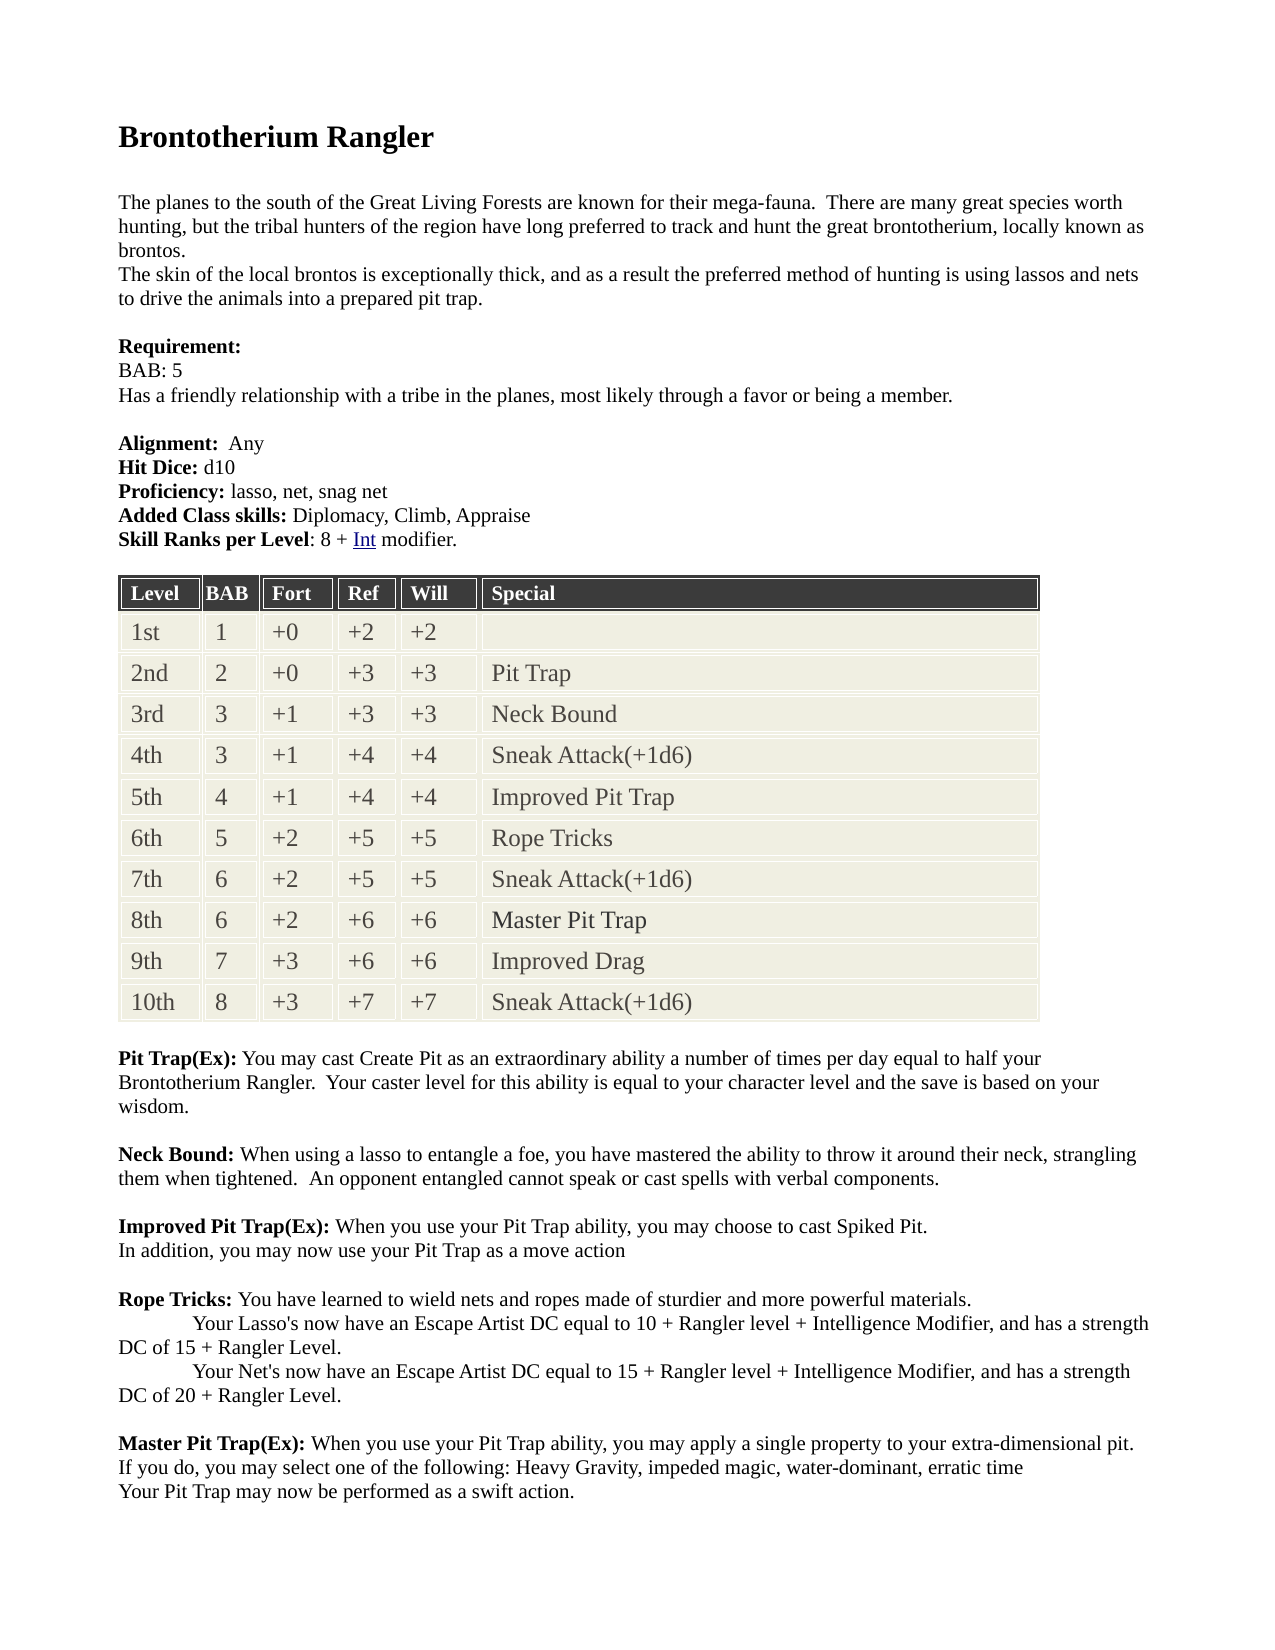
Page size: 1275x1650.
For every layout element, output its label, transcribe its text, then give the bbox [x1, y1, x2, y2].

text The skin of the local brontos is exceptionally thick, and as a result the preferred method of hunting is using lassos and nets to drive the animals into a prepared pit trap. [118, 262, 1157, 310]
text Your Pit Trap may now be performed as a swift action. [118, 1479, 1157, 1503]
text Improved Pit Trap(Ex): When you use your Pit Trap ability, you may choose to cast Spiked Pit. [118, 1214, 1157, 1238]
table_cell Improved Pit Trap [479, 776, 1040, 817]
table_cell 4 [203, 776, 259, 817]
table_cell +2 [335, 611, 398, 652]
table_cell Rope Tricks [479, 817, 1040, 858]
table_cell Sneak Attack(+1d6) [479, 735, 1040, 776]
table_cell +1 [260, 735, 335, 776]
table_cell 10th [118, 981, 202, 1022]
table_cell +3 [398, 653, 479, 693]
table_cell 7th [118, 858, 202, 899]
table_header Special [479, 575, 1040, 611]
table_cell +2 [260, 858, 335, 899]
table_cell +0 [260, 653, 335, 693]
table_cell +1 [260, 694, 335, 734]
table_cell Pit Trap [479, 653, 1040, 693]
text BAB: 5 [118, 358, 1157, 382]
text Has a friendly relationship with a tribe in the planes, most likely through a favor or being a member. [118, 382, 1157, 407]
table_cell 1 [203, 611, 259, 652]
table_cell +6 [398, 940, 479, 981]
table_cell 4th [118, 735, 202, 776]
text Master Pit Trap(Ex): When you use your Pit Trap ability, you may apply a single property to your extra-dimensional pit. If you do, you may select one of the following: Heavy Gravity, impeded magic, water-dominant, erratic time [118, 1431, 1157, 1479]
table_cell +7 [398, 981, 479, 1022]
table_cell +4 [335, 776, 398, 817]
table_cell +3 [335, 694, 398, 734]
table_cell +3 [260, 981, 335, 1022]
table_cell 8 [203, 981, 259, 1022]
table_cell +2 [260, 899, 335, 940]
text The planes to the south of the Great Living Forests are known for their mega-fauna. There are many great species worth hunting, but the tribal hunters of the region have long preferred to track and hunt the great brontotherium, locally known as brontos. [118, 190, 1157, 262]
table_cell 7 [203, 940, 259, 981]
table_header BAB [203, 575, 259, 611]
text Requirement: [118, 334, 1157, 358]
table_cell +2 [260, 817, 335, 858]
table_cell +6 [398, 899, 479, 940]
text Your Net's now have an Escape Artist DC equal to 15 + Rangler level + Intelligence Modifier, and has a strength DC of 20 + Rangler Level. [118, 1359, 1157, 1407]
table_cell +7 [335, 981, 398, 1022]
table_cell Sneak Attack(+1d6) [479, 981, 1040, 1022]
table_cell +3 [260, 940, 335, 981]
table_cell +4 [398, 776, 479, 817]
table_cell +5 [335, 858, 398, 899]
text Skill Ranks per Level: 8 + Int modifier. [118, 527, 1157, 551]
table_cell [479, 611, 1040, 652]
table_cell +0 [260, 611, 335, 652]
table_cell +3 [335, 653, 398, 693]
text Hit Dice: d10 Proficiency: lasso, net, snag net Added Class skills: Diplomacy, Climb, Appraise [118, 455, 1157, 527]
table_cell 2nd [118, 653, 202, 693]
text Pit Trap(Ex): You may cast Create Pit as an extraordinary ability a number of times per day equal to half your Brontotherium Rangler. Your caster level for this ability is equal to your character level and the save is based on your wisdom. [118, 1046, 1157, 1118]
table_cell +6 [335, 899, 398, 940]
table_cell +5 [335, 817, 398, 858]
table_header Will [398, 575, 479, 611]
table_cell +6 [335, 940, 398, 981]
text Neck Bound: When using a lasso to entangle a foe, you have mastered the ability to throw it around their neck, strangling them when tightened. An opponent entangled cannot speak or cast spells with verbal components. [118, 1142, 1157, 1190]
table_cell +3 [398, 694, 479, 734]
table_cell Sneak Attack(+1d6) [479, 858, 1040, 899]
text Rope Tricks: You have learned to wield nets and ropes made of sturdier and more powerful materials. [118, 1286, 1157, 1311]
table_cell Improved Drag [479, 940, 1040, 981]
table_cell 6 [203, 858, 259, 899]
table_cell 1st [118, 611, 202, 652]
table_cell +5 [398, 858, 479, 899]
table_cell 6 [203, 899, 259, 940]
text In addition, you may now use your Pit Trap as a move action [118, 1238, 1157, 1262]
table_cell 8th [118, 899, 202, 940]
text Your Lasso's now have an Escape Artist DC equal to 10 + Rangler level + Intelligence Modifier, and has a strength DC of 15 + Rangler Level. [118, 1311, 1157, 1359]
table_cell +2 [398, 611, 479, 652]
table_cell 5th [118, 776, 202, 817]
subtitle Brontotherium Rangler [118, 118, 1157, 154]
table_cell +5 [398, 817, 479, 858]
table_cell 9th [118, 940, 202, 981]
table_cell +1 [260, 776, 335, 817]
table_cell +4 [398, 735, 479, 776]
table_cell 5 [203, 817, 259, 858]
table_cell 6th [118, 817, 202, 858]
table_cell +4 [335, 735, 398, 776]
table_header Level [118, 575, 202, 611]
table_header Ref [335, 575, 398, 611]
table_cell 3rd [118, 694, 202, 734]
table_cell 3 [203, 735, 259, 776]
table_header Fort [260, 575, 335, 611]
table_cell Neck Bound [479, 694, 1040, 734]
text Alignment: Any [118, 431, 1157, 455]
table_cell Master Pit Trap [479, 899, 1040, 940]
